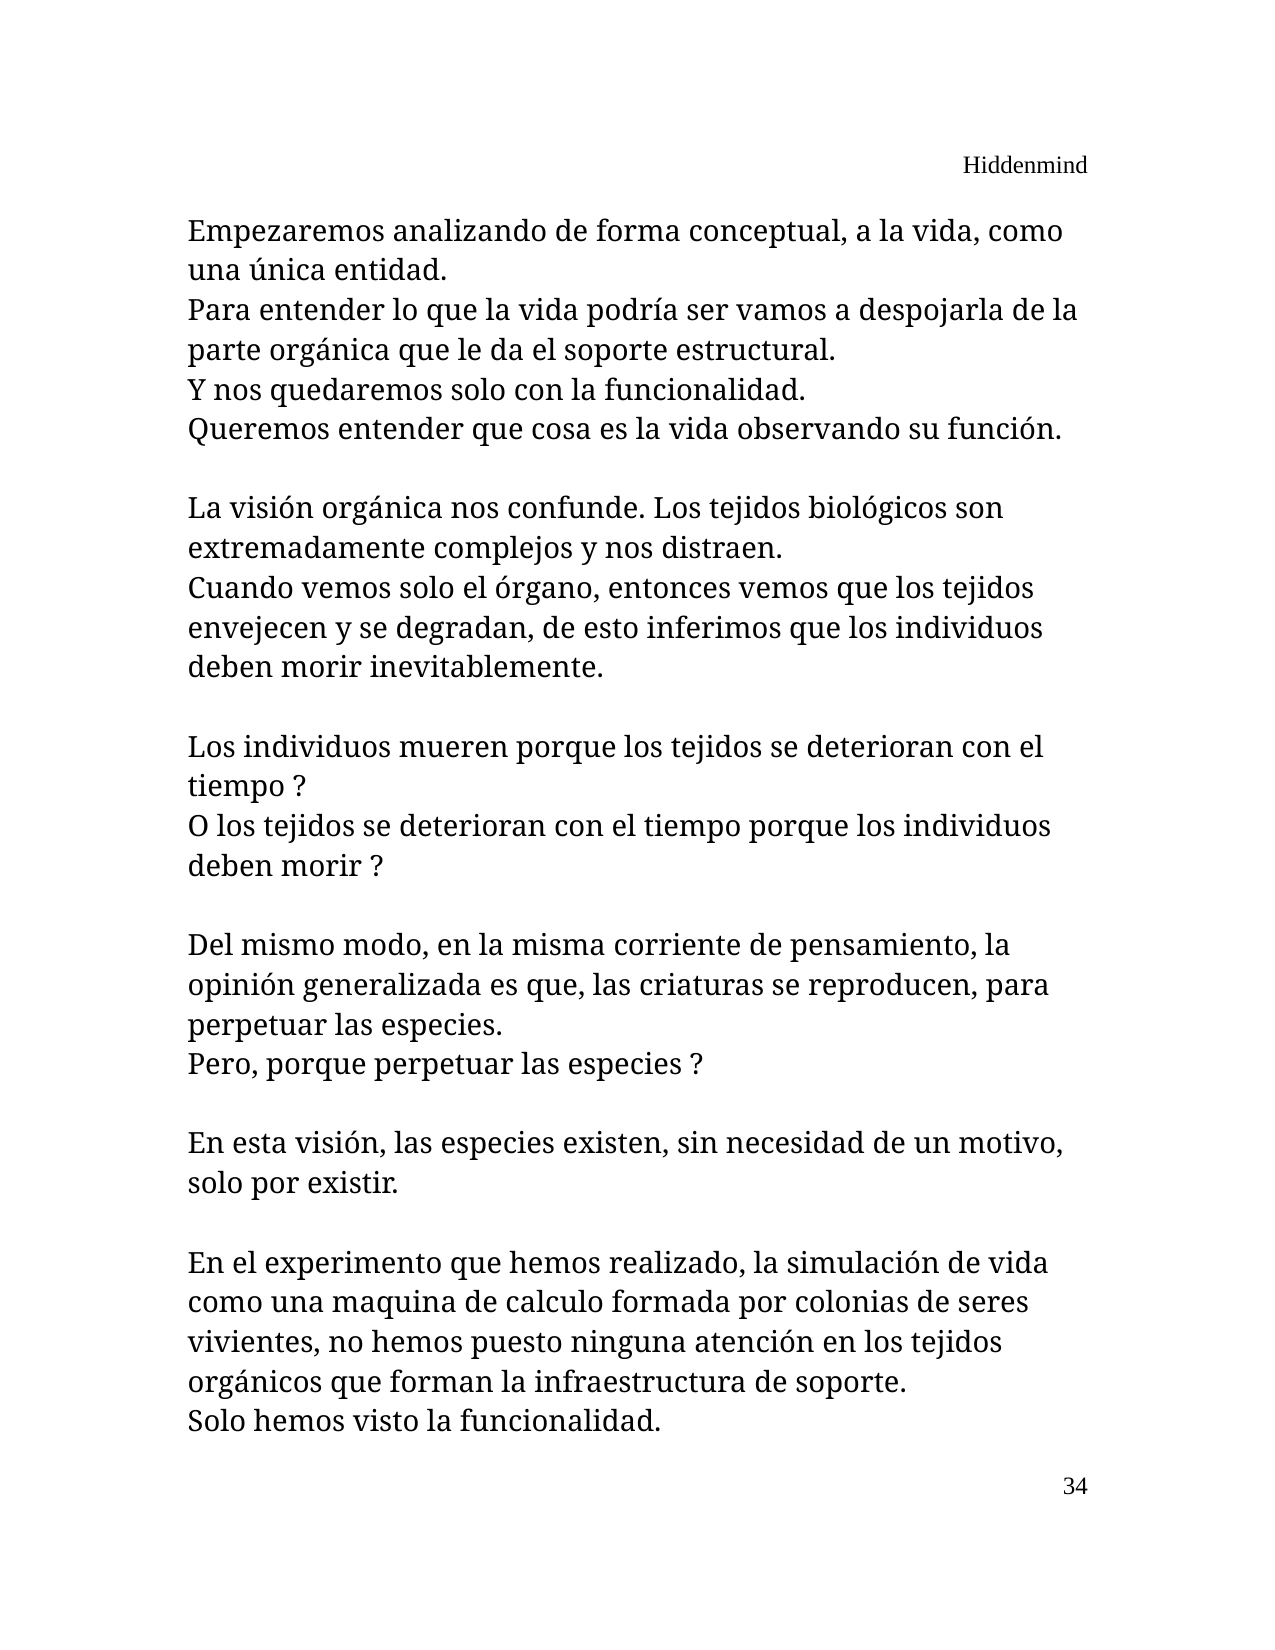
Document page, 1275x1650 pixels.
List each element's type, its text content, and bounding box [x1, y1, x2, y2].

text Solo hemos visto la funcionalidad. [187, 1401, 1087, 1440]
text En esta visión, las especies existen, sin necesidad de un motivo, solo por existir. [187, 1123, 1087, 1202]
text Y nos quedaremos solo con la funcionalidad. [187, 369, 1087, 408]
text Para entender lo que la vida podría ser vamos a despojarla de la parte orgánica que le da el soporte estructural. [187, 289, 1087, 369]
text Los individuos mueren porque los tejidos se deterioran con el tiempo ? [187, 726, 1087, 805]
text Cuando vemos solo el órgano, entonces vemos que los tejidos envejecen y se degradan, de esto inferimos que los individuos deben morir inevitablemente. [187, 567, 1087, 686]
text Queremos entender que cosa es la vida observando su función. [187, 408, 1087, 448]
text Empezaremos analizando de forma conceptual, a la vida, como una única entidad. [187, 210, 1087, 289]
text O los tejidos se deterioran con el tiempo porque los individuos deben morir ? [187, 805, 1087, 885]
text En el experimento que hemos realizado, la simulación de vida como una maquina de calculo formada por colonias de seres vivientes, no hemos puesto ninguna atención en los tejidos orgánicos que forman la infraestructura de soporte. [187, 1242, 1087, 1401]
text Del mismo modo, en la misma corriente de pensamiento, la opinión generalizada es que, las criaturas se reproducen, para perpetuar las especies. [187, 924, 1087, 1043]
text La visión orgánica nos confunde. Los tejidos biológicos son extremadamente complejos y nos distraen. [187, 488, 1087, 567]
text Pero, porque perpetuar las especies ? [187, 1043, 1087, 1083]
